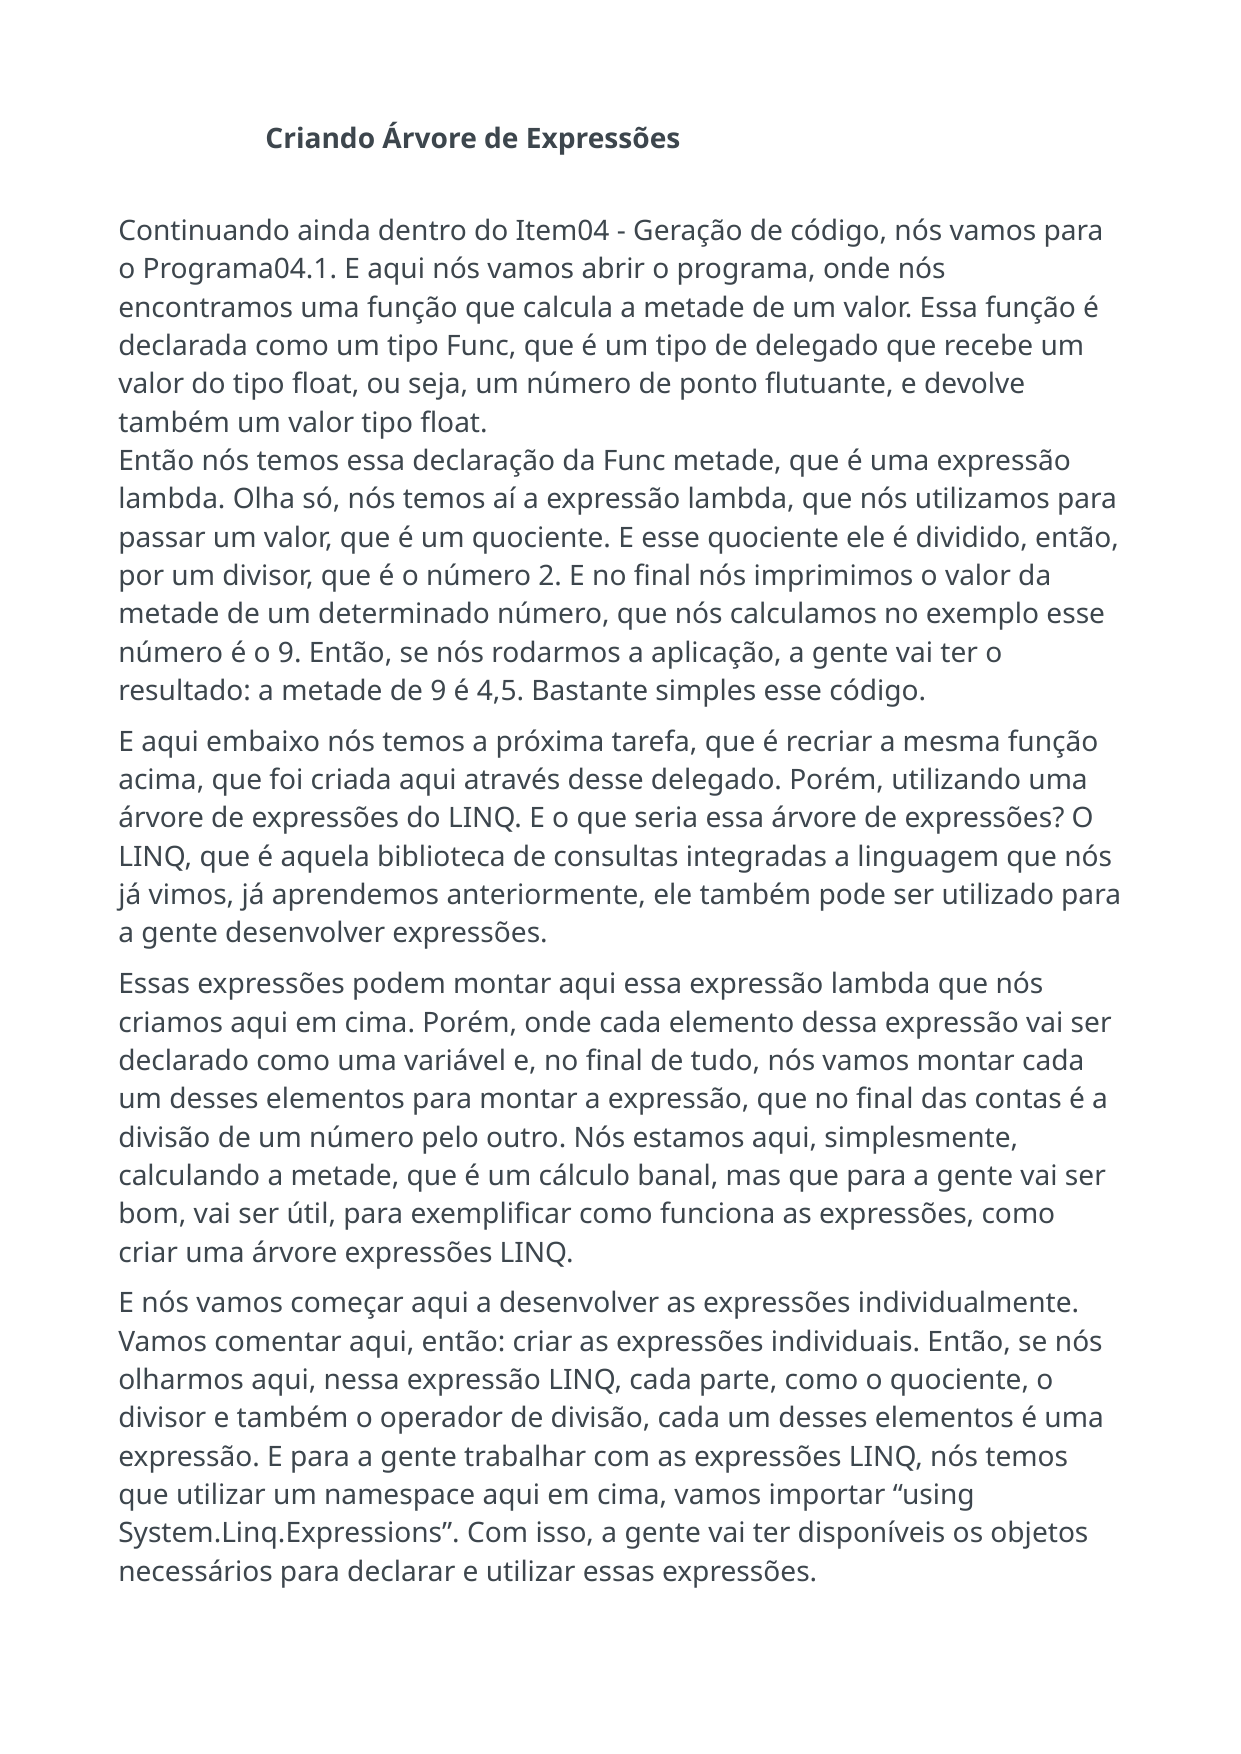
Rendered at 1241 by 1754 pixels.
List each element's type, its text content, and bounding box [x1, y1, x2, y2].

text E nós vamos começar aqui a desenvolver as expressões individualmente. Vamos comentar aqui, então: criar as expressões individuais. Então, se nós olharmos aqui, nessa expressão LINQ, cada parte, como o quociente, o divisor e também o operador de divisão, cada um desses elementos é uma expressão. E para a gente trabalhar com as expressões LINQ, nós temos que utilizar um namespace aqui em cima, vamos importar “using System.Linq.Expressions”. Com isso, a gente vai ter disponíveis os objetos necessários para declarar e utilizar essas expressões. [118, 1283, 1122, 1589]
text Essas expressões podem montar aqui essa expressão lambda que nós criamos aqui em cima. Porém, onde cada elemento dessa expressão vai ser declarado como uma variável e, no final de tudo, nós vamos montar cada um desses elementos para montar a expressão, que no final das contas é a divisão de um número pelo outro. Nós estamos aqui, simplesmente, calculando a metade, que é um cálculo banal, mas que para a gente vai ser bom, vai ser útil, para exemplificar como funciona as expressões, como criar uma árvore expressões LINQ. [118, 963, 1122, 1270]
text E aqui embaixo nós temos a próxima tarefa, que é recriar a mesma função acima, que foi criada aqui através desse delegado. Porém, utilizando uma árvore de expressões do LINQ. E o que seria essa árvore de expressões? O LINQ, que é aquela biblioteca de consultas integradas a linguagem que nós já vimos, já aprendemos anteriormente, ele também pode ser utilizado para a gente desenvolver expressões. [118, 721, 1122, 951]
text Então nós temos essa declaração da Func metade, que é uma expressão lambda. Olha só, nós temos aí a expressão lambda, que nós utilizamos para passar um valor, que é um quociente. E esse quociente ele é dividido, então, por um divisor, que é o número 2. E no final nós imprimimos o valor da metade de um determinado número, que nós calculamos no exemplo esse número é o 9. Então, se nós rodarmos a aplicação, a gente vai ter o resultado: a metade de 9 é 4,5. Bastante simples esse código. [118, 440, 1122, 708]
text Criando Árvore de Expressões [118, 118, 1122, 156]
text Continuando ainda dentro do Item04 - Geração de código, nós vamos para o Programa04.1. E aqui nós vamos abrir o programa, onde nós encontramos uma função que calcula a metade de um valor. Essa função é declarada como um tipo Func, que é um tipo de delegado que recebe um valor do tipo float, ou seja, um número de ponto flutuante, e devolve também um valor tipo float. [118, 210, 1122, 440]
